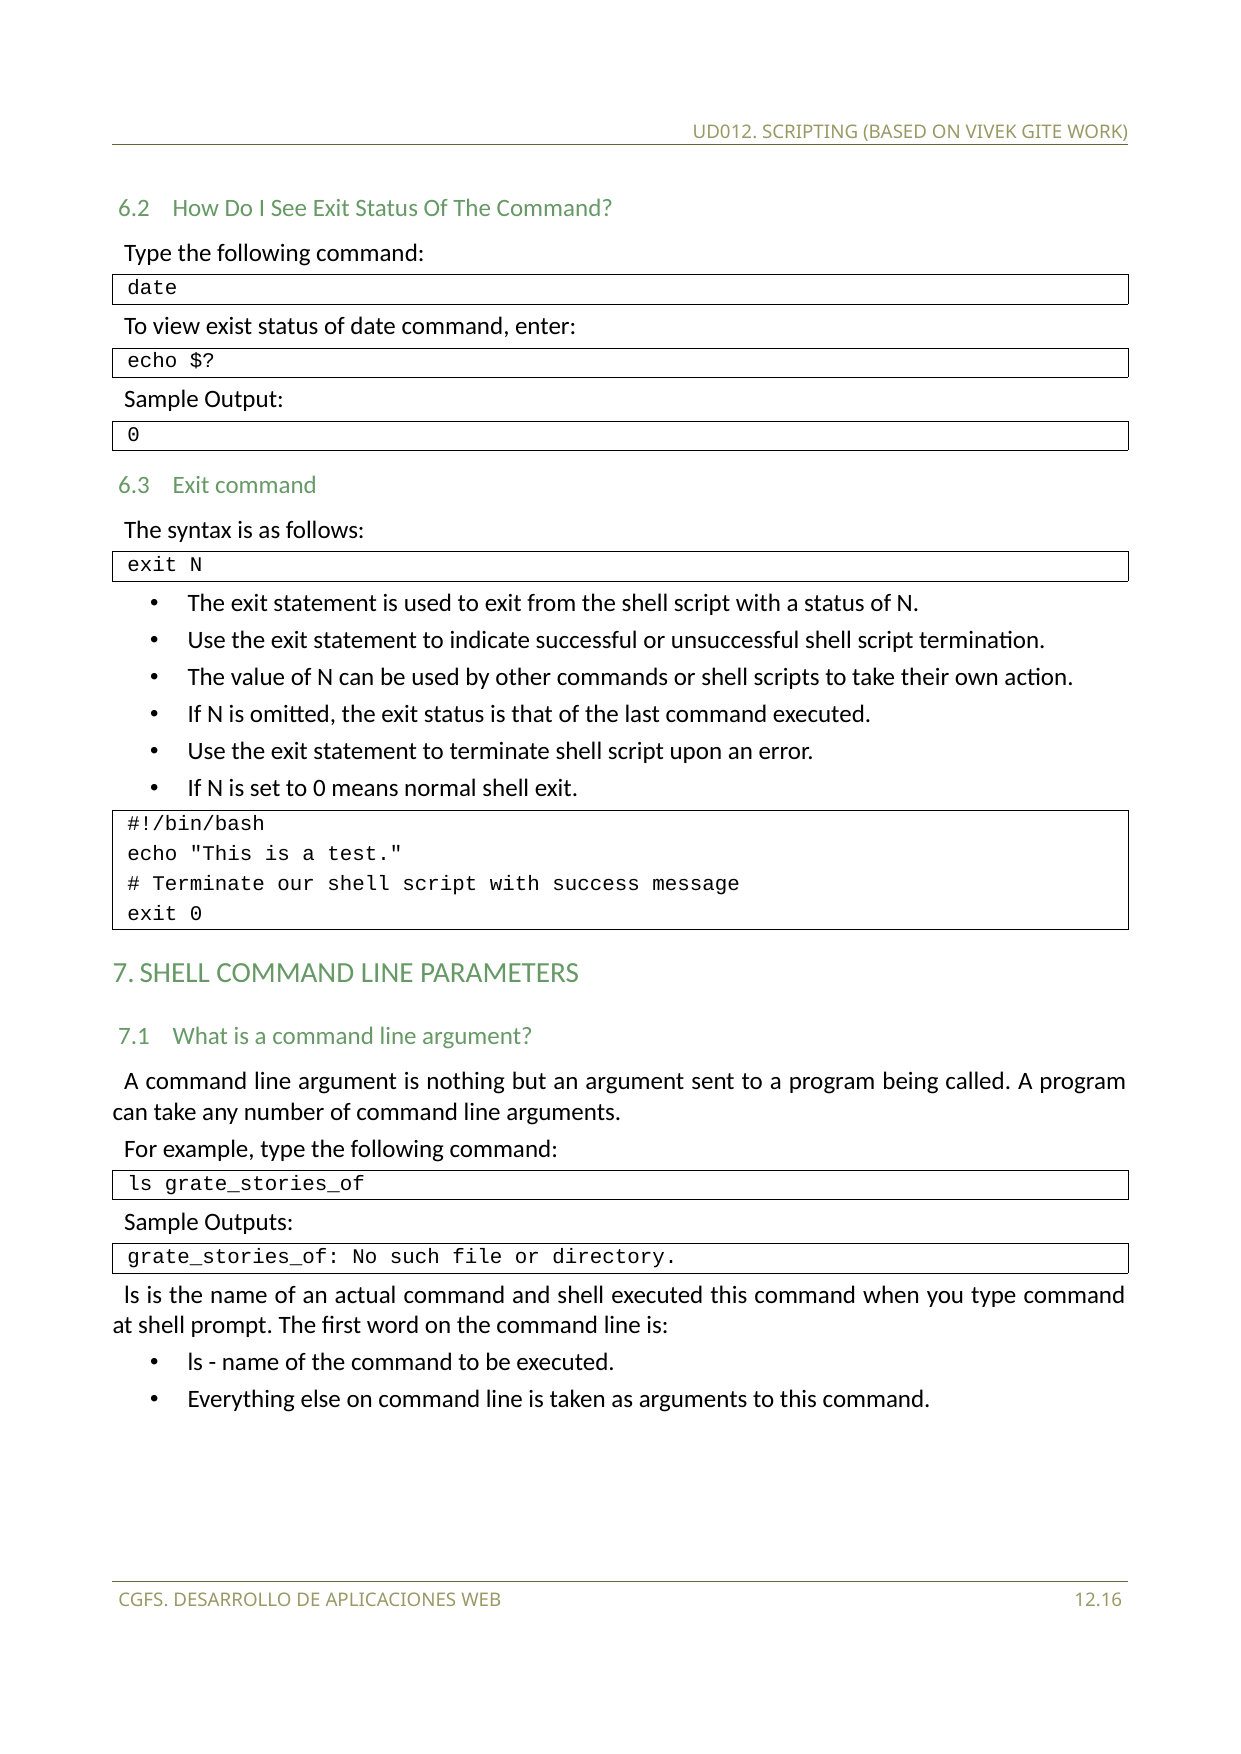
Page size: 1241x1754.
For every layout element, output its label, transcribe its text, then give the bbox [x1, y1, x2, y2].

text For example, type the following command: [112, 1133, 1128, 1163]
text Sample Outputs: [112, 1206, 1128, 1236]
list If N is set to 0 means normal shell exit. [150, 772, 1128, 803]
text #!/bin/bash [113, 811, 1128, 836]
list Use the exit statement to terminate shell script upon an error. [150, 736, 1128, 766]
text echo "This is a test." [113, 839, 1128, 866]
subtitle Exit command [112, 469, 1128, 500]
text echo $? [113, 349, 1128, 377]
text The syntax is as follows: [112, 514, 1128, 545]
text exit N [113, 552, 1128, 581]
subtitle What is a command line argument? [112, 1020, 1128, 1051]
text A command line argument is nothing but an argument sent to a program being called. A program can take any number of command line arguments. [112, 1065, 1128, 1126]
list Use the exit statement to indicate successful or unsuccessful shell script termination. [150, 624, 1128, 655]
list The value of N can be used by other commands or shell scripts to take their own action. [150, 662, 1128, 692]
text ls is the name of an actual command and shell executed this command when you type command at shell prompt. The first word on the command line is: [112, 1279, 1128, 1340]
list Everything else on command line is taken as arguments to this command. [150, 1383, 1128, 1414]
subtitle How Do I See Exit Status Of The Command? [112, 192, 1128, 223]
text Sample Output: [112, 384, 1128, 414]
text exit 0 [113, 900, 1128, 929]
text Type the following command: [112, 237, 1128, 268]
list If N is omitted, the exit status is that of the last command executed. [150, 698, 1128, 729]
list ls - name of the command to be executed. [150, 1347, 1128, 1377]
list The exit statement is used to exit from the shell script with a status of N. [150, 588, 1128, 618]
text # Terminate our shell script with success message [113, 870, 1128, 896]
text date [113, 275, 1128, 304]
text 0 [113, 422, 1128, 450]
subtitle Shell command line parameters [112, 954, 1128, 990]
text To view exist status of date command, enter: [112, 311, 1128, 341]
text grate_stories_of: No such file or directory. [113, 1244, 1128, 1273]
text ls grate_stories_of [113, 1171, 1128, 1199]
